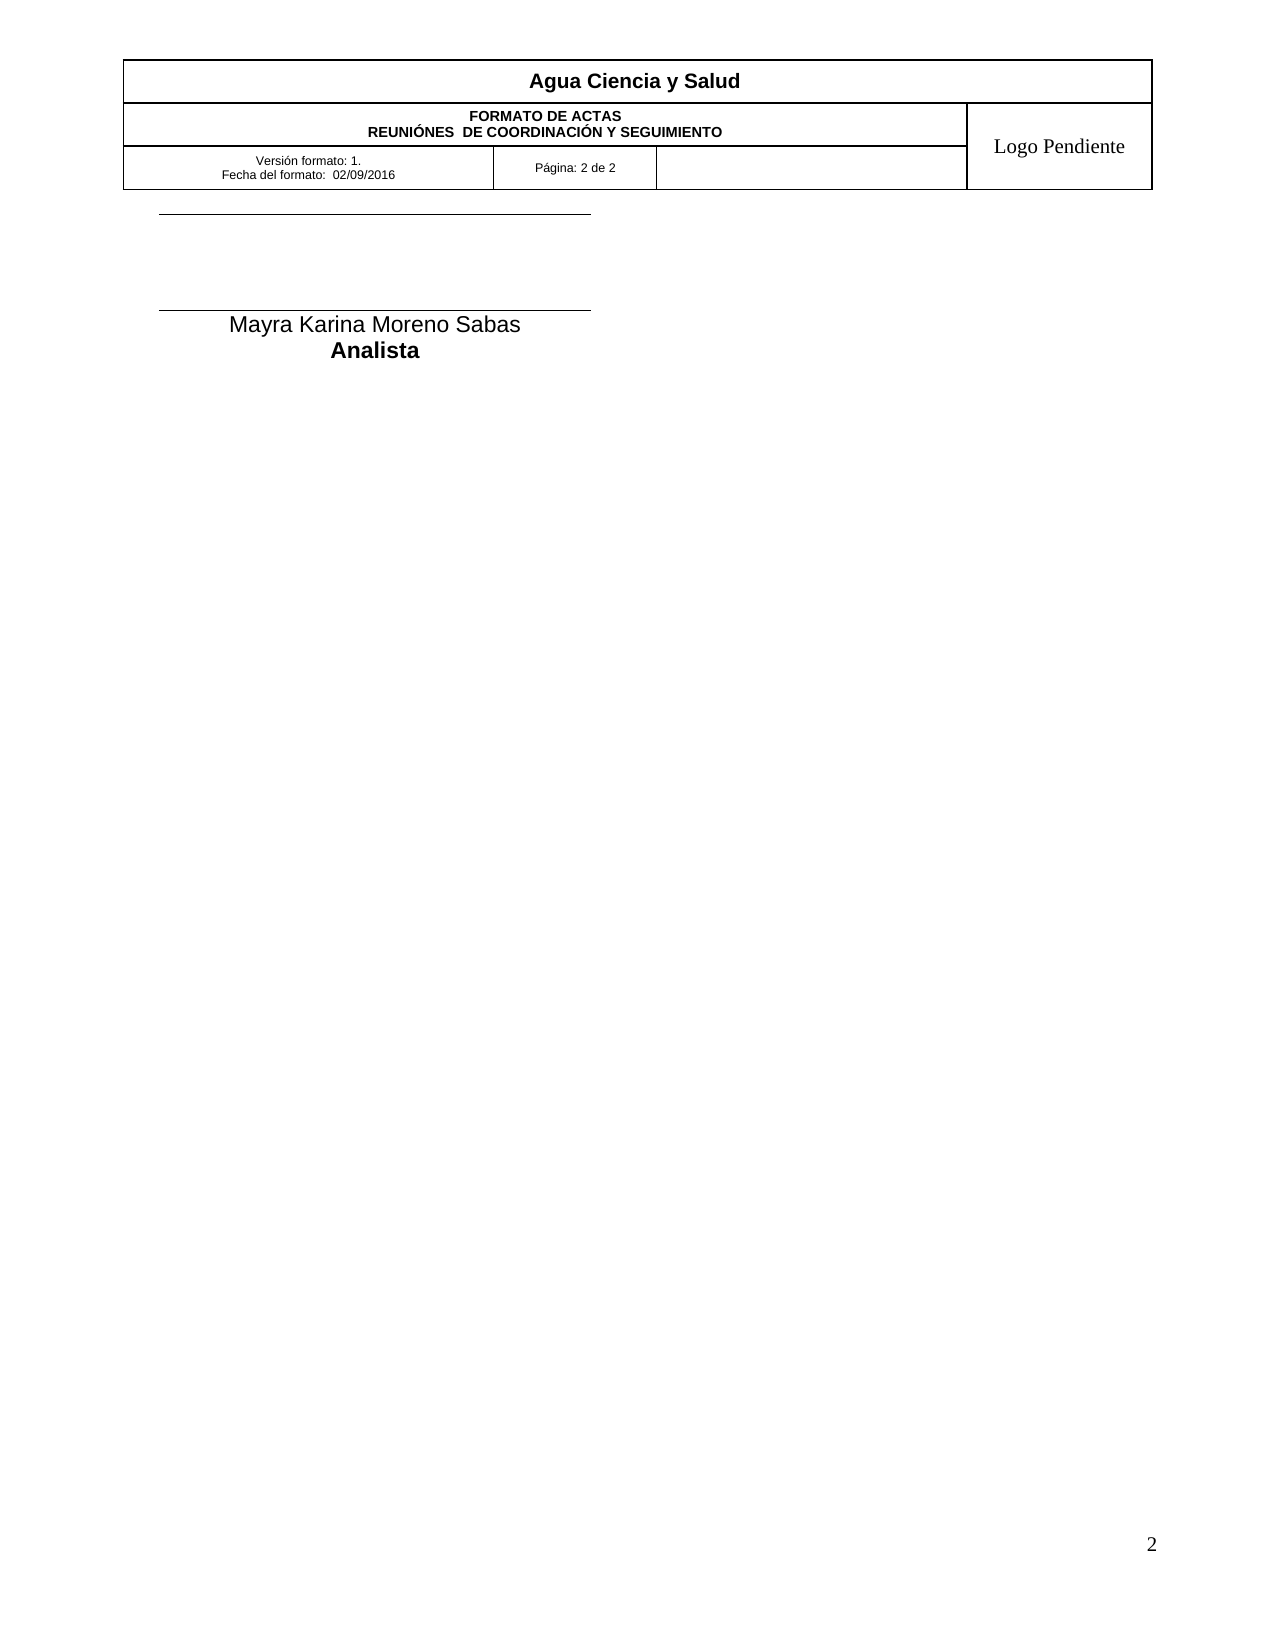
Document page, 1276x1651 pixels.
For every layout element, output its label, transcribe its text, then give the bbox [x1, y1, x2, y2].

table_cell [591, 310, 620, 406]
table_cell [159, 215, 591, 310]
table_cell [591, 214, 620, 310]
table_cell Mayra Karina Moreno Sabas Analista [159, 311, 591, 406]
table_cell [620, 310, 1116, 406]
table_cell [620, 214, 1116, 310]
